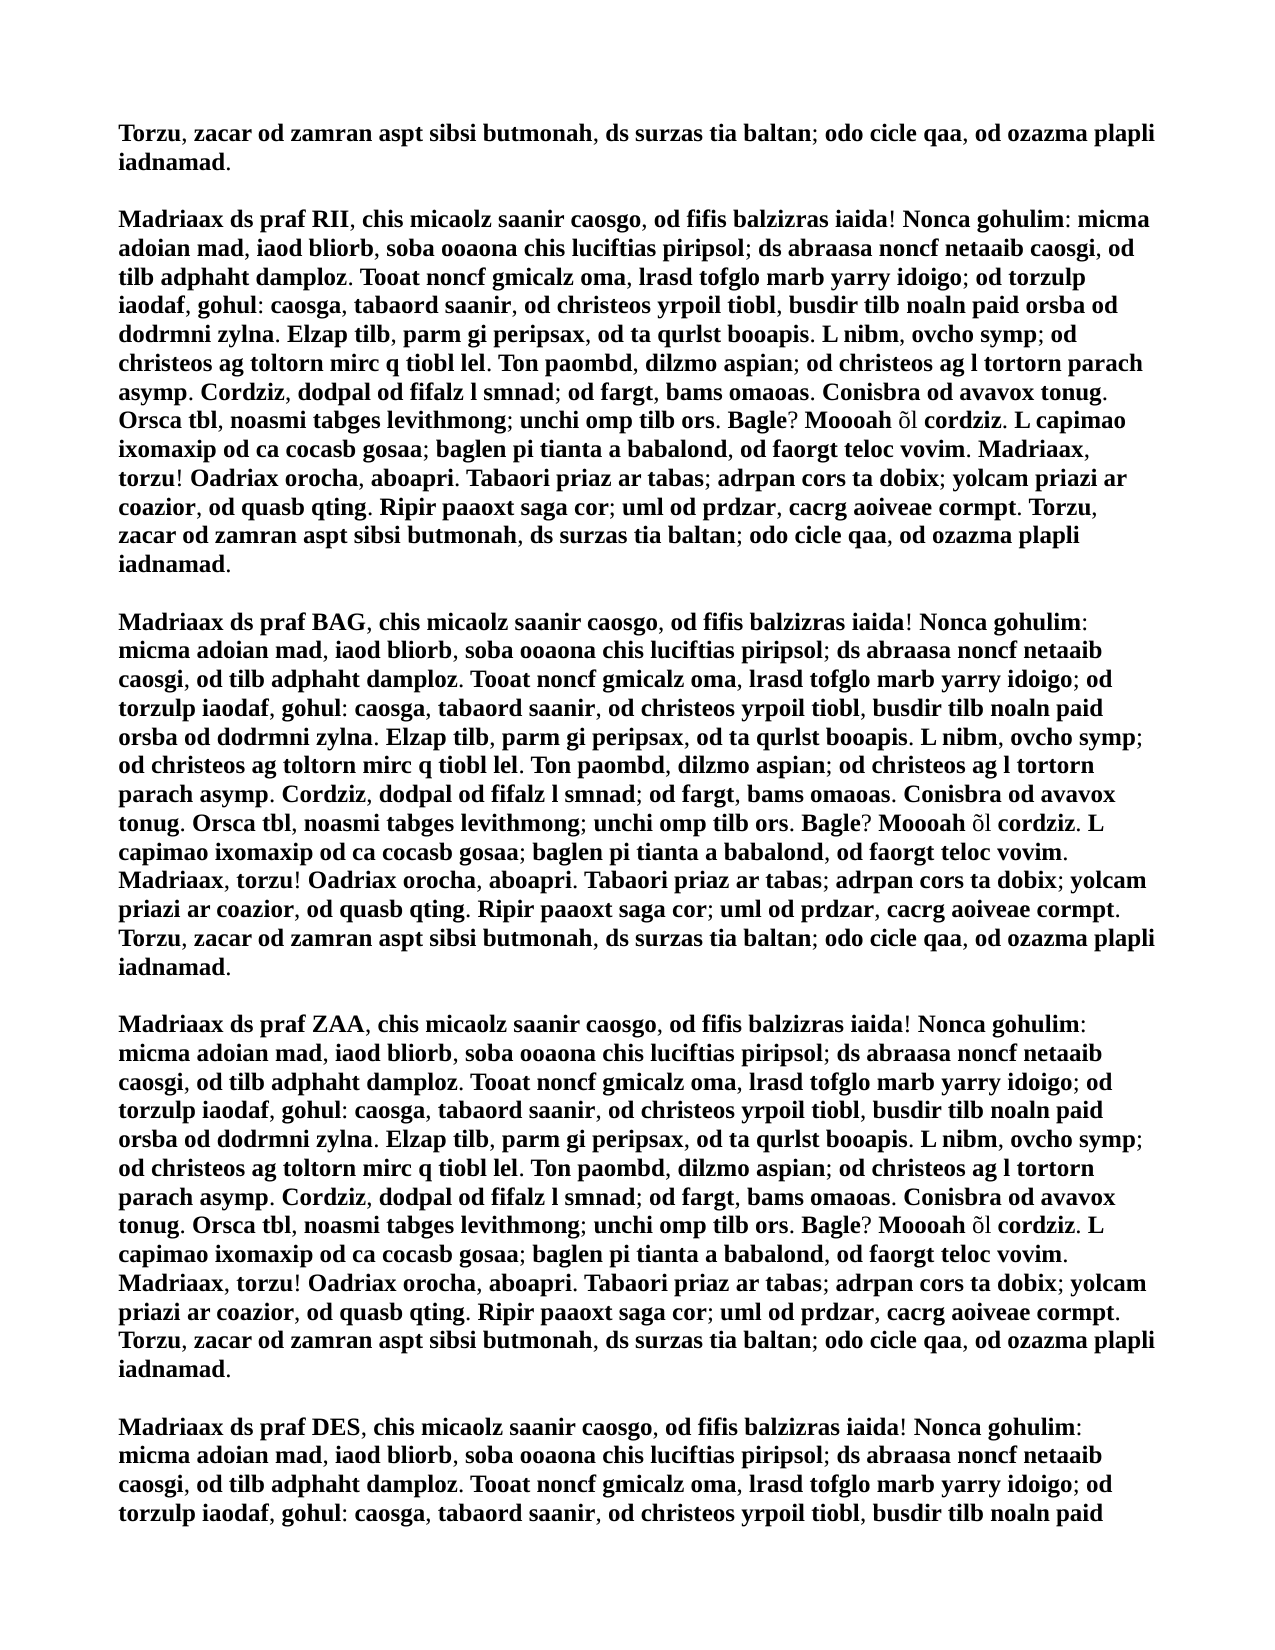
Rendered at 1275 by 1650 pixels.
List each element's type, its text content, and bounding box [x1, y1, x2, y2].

text Madriaax ds praf BAG, chis micaolz saanir caosgo, od fifis balzizras iaida! Nonca gohulim: micma adoian mad, iaod bliorb, soba ooaona chis luciftias piripsol; ds abraasa noncf netaaib caosgi, od tilb adphaht damploz. Tooat noncf gmicalz oma, lrasd tofglo marb yarry idoigo; od torzulp iaodaf, gohul: caosga, tabaord saanir, od christeos yrpoil tiobl, busdir tilb noaln paid orsba od dodrmni zylna. Elzap tilb, parm gi peripsax, od ta qurlst booapis. L nibm, ovcho symp; od christeos ag toltorn mirc q tiobl lel. Ton paombd, dilzmo aspian; od christeos ag l tortorn parach asymp. Cordziz, dodpal od fifalz l smnad; od fargt, bams omaoas. Conisbra od avavox tonug. Orsca tbl, noasmi tabges levithmong; unchi omp tilb ors. Bagle? Moooah õl cordziz. L capimao ixomaxip od ca cocasb gosaa; baglen pi tianta a babalond, od faorgt teloc vovim. Madriaax, torzu! Oadriax orocha, aboapri. Tabaori priaz ar tabas; adrpan cors ta dobix; yolcam priazi ar coazior, od quasb qting. Ripir paaoxt saga cor; uml od prdzar, cacrg aoiveae cormpt. Torzu, zacar od zamran aspt sibsi butmonah, ds surzas tia baltan; odo cicle qaa, od ozazma plapli iadnamad. [118, 607, 1157, 981]
text Madriaax ds praf RII, chis micaolz saanir caosgo, od fifis balzizras iaida! Nonca gohulim: micma adoian mad, iaod bliorb, soba ooaona chis luciftias piripsol; ds abraasa noncf netaaib caosgi, od tilb adphaht damploz. Tooat noncf gmicalz oma, lrasd tofglo marb yarry idoigo; od torzulp iaodaf, gohul: caosga, tabaord saanir, od christeos yrpoil tiobl, busdir tilb noaln paid orsba od dodrmni zylna. Elzap tilb, parm gi peripsax, od ta qurlst booapis. L nibm, ovcho symp; od christeos ag toltorn mirc q tiobl lel. Ton paombd, dilzmo aspian; od christeos ag l tortorn parach asymp. Cordziz, dodpal od fifalz l smnad; od fargt, bams omaoas. Conisbra od avavox tonug. Orsca tbl, noasmi tabges levithmong; unchi omp tilb ors. Bagle? Moooah õl cordziz. L capimao ixomaxip od ca cocasb gosaa; baglen pi tianta a babalond, od faorgt teloc vovim. Madriaax, torzu! Oadriax orocha, aboapri. Tabaori priaz ar tabas; adrpan cors ta dobix; yolcam priazi ar coazior, od quasb qting. Ripir paaoxt saga cor; uml od prdzar, cacrg aoiveae cormpt. Torzu, zacar od zamran aspt sibsi butmonah, ds surzas tia baltan; odo cicle qaa, od ozazma plapli iadnamad. [118, 204, 1157, 578]
text Madriaax ds praf DES, chis micaolz saanir caosgo, od fifis balzizras iaida! Nonca gohulim: micma adoian mad, iaod bliorb, soba ooaona chis luciftias piripsol; ds abraasa noncf netaaib caosgi, od tilb adphaht damploz. Tooat noncf gmicalz oma, lrasd tofglo marb yarry idoigo; od torzulp iaodaf, gohul: caosga, tabaord saanir, od christeos yrpoil tiobl, busdir tilb noaln paid [118, 1412, 1157, 1527]
text Torzu, zacar od zamran aspt sibsi butmonah, ds surzas tia baltan; odo cicle qaa, od ozazma plapli iadnamad. [118, 118, 1157, 176]
text Madriaax ds praf ZAA, chis micaolz saanir caosgo, od fifis balzizras iaida! Nonca gohulim: micma adoian mad, iaod bliorb, soba ooaona chis luciftias piripsol; ds abraasa noncf netaaib caosgi, od tilb adphaht damploz. Tooat noncf gmicalz oma, lrasd tofglo marb yarry idoigo; od torzulp iaodaf, gohul: caosga, tabaord saanir, od christeos yrpoil tiobl, busdir tilb noaln paid orsba od dodrmni zylna. Elzap tilb, parm gi peripsax, od ta qurlst booapis. L nibm, ovcho symp; od christeos ag toltorn mirc q tiobl lel. Ton paombd, dilzmo aspian; od christeos ag l tortorn parach asymp. Cordziz, dodpal od fifalz l smnad; od fargt, bams omaoas. Conisbra od avavox tonug. Orsca tbl, noasmi tabges levithmong; unchi omp tilb ors. Bagle? Moooah õl cordziz. L capimao ixomaxip od ca cocasb gosaa; baglen pi tianta a babalond, od faorgt teloc vovim. Madriaax, torzu! Oadriax orocha, aboapri. Tabaori priaz ar tabas; adrpan cors ta dobix; yolcam priazi ar coazior, od quasb qting. Ripir paaoxt saga cor; uml od prdzar, cacrg aoiveae cormpt. Torzu, zacar od zamran aspt sibsi butmonah, ds surzas tia baltan; odo cicle qaa, od ozazma plapli iadnamad. [118, 1009, 1157, 1383]
